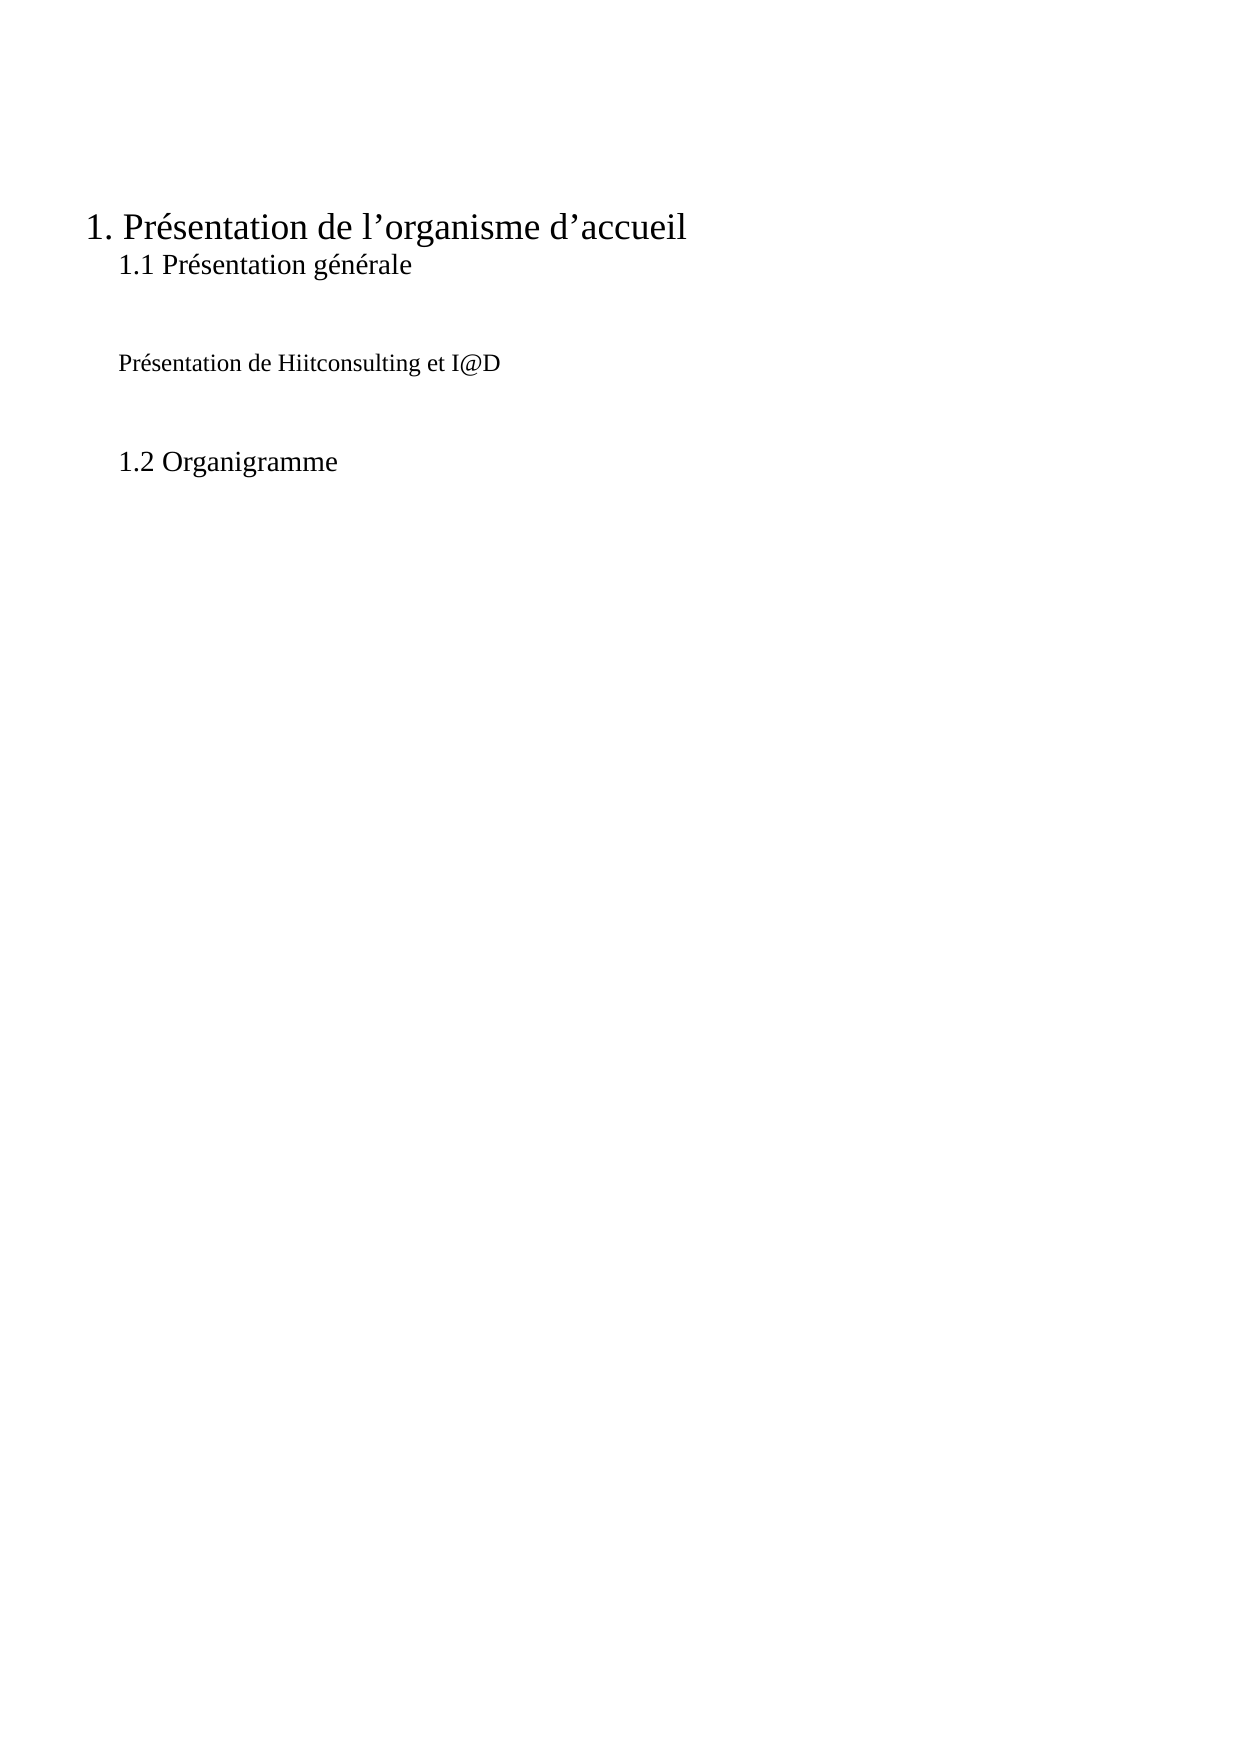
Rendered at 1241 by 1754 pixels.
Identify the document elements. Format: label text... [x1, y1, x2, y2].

text 1.2 Organigramme [118, 444, 1122, 477]
text 1. Présentation de l’organisme d’accueil [85, 204, 1122, 247]
text 1.1 Présentation générale [118, 247, 1122, 281]
text Présentation de Hiitconsulting et I@D [118, 348, 1122, 377]
